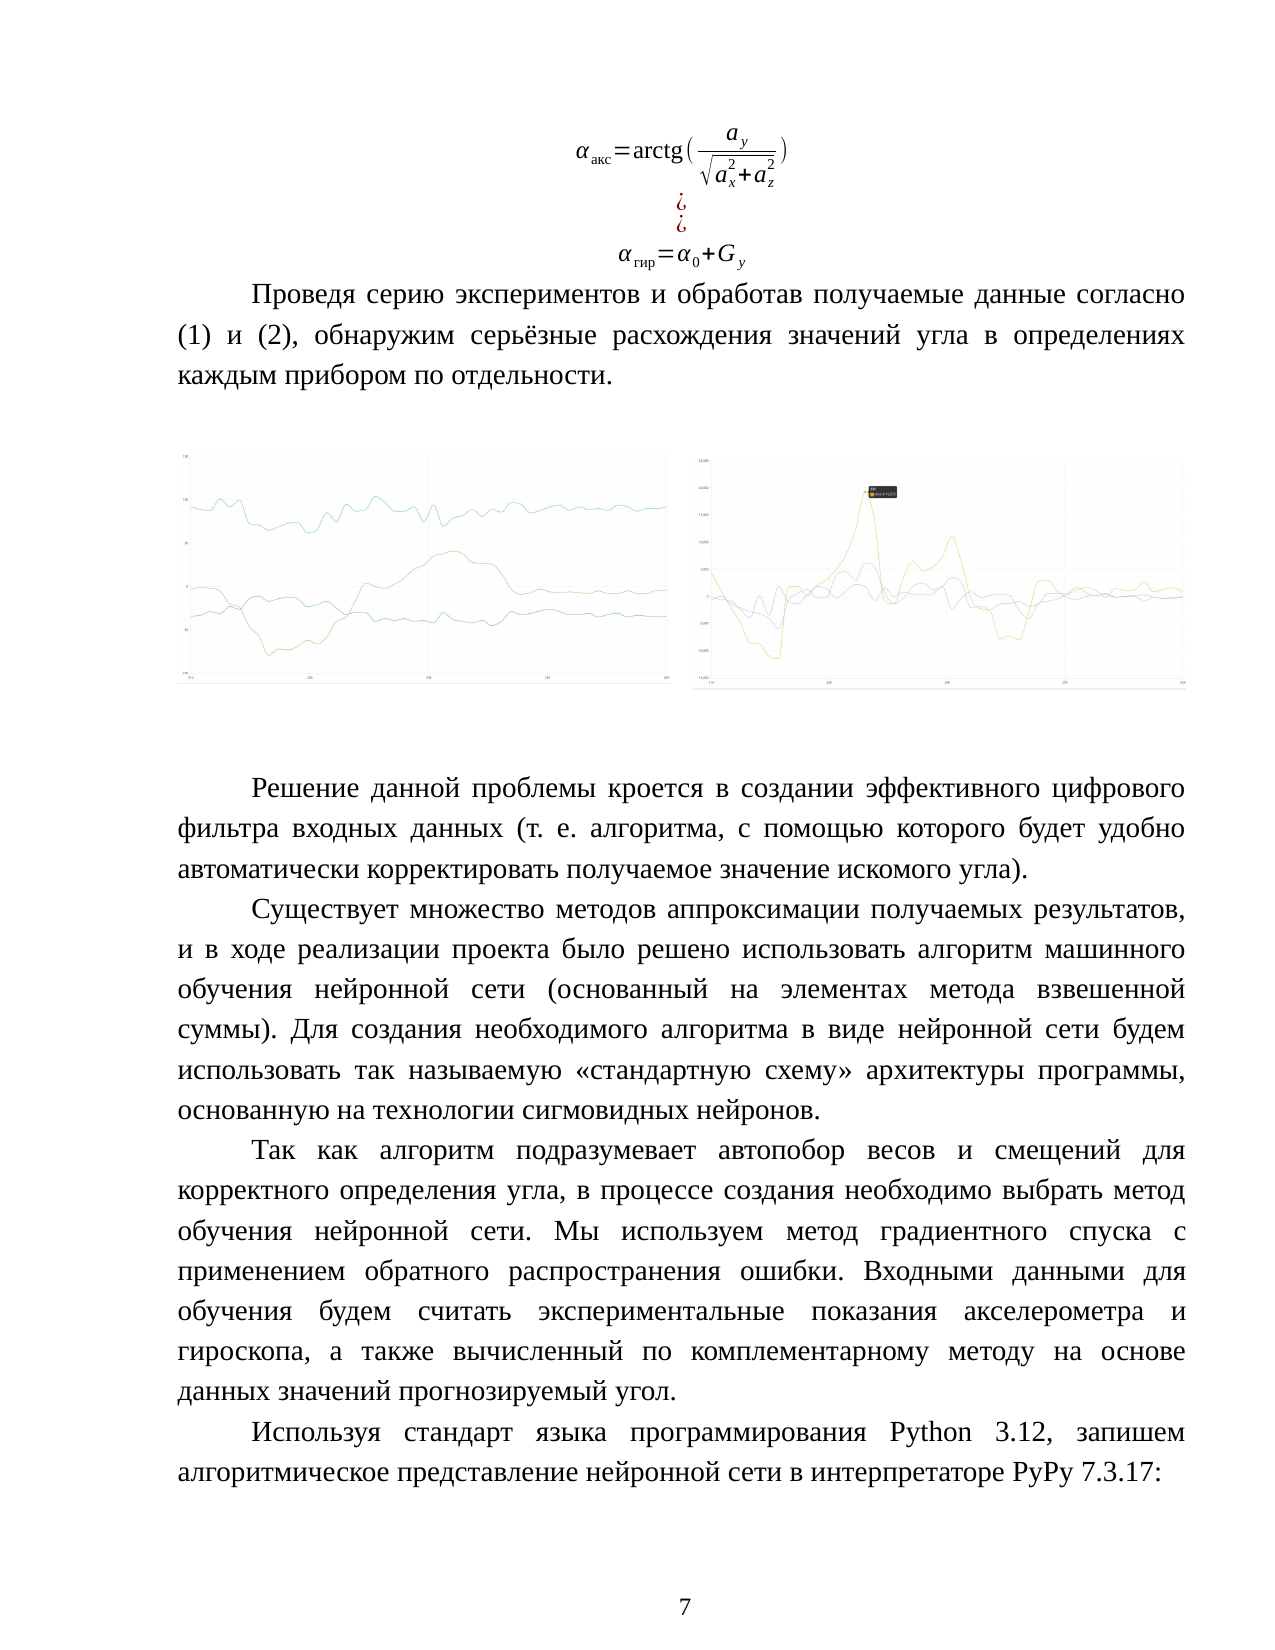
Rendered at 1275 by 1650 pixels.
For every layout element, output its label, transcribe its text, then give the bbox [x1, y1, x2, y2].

text Проведя серию экспериментов и обработав получаемые данные согласно (1) и (2), обнаружим серьёзные расхождения значений угла в определениях каждым прибором по отдельности. [177, 277, 1186, 391]
picture [177, 453, 671, 684]
text Так как алгоритм подразумевает автопобор весов и смещений для корректного определения угла, в процессе создания необходимо выбрать метод обучения нейронной сети. Мы используем метод градиентного спуска с применением обратного распространения ошибки. Входными данными для обучения будем считать экспериментальные показания акселерометра и гироскопа, а также вычисленный по комплементарному методу на основе данных значений прогнозируемый угол. [177, 1132, 1186, 1407]
text Существует множество методов аппроксимации получаемых результатов, и в ходе реализации проекта было решено использовать алгоритм машинного обучения нейронной сети (основанный на элементах метода взвешенной суммы). Для создания необходимого алгоритма в виде нейронной сети будем использовать так называемую «стандартную схему» архитектуры программы, основанную на технологии сигмовидных нейронов. [177, 891, 1186, 1126]
text Решение данной проблемы кроется в создании эффективного цифрового фильтра входных данных (т. е. алгоритма, с помощью которого будет удобно автоматически корректировать получаемое значение искомого угла). [177, 770, 1186, 884]
picture [693, 458, 1187, 690]
text Используя стандарт языка программирования Python 3.12, запишем алгоритмическое представление нейронной сети в интерпретаторе PyPy 7.3.17: [177, 1414, 1186, 1487]
table_header [682, 438, 1198, 730]
table_header [166, 438, 682, 730]
